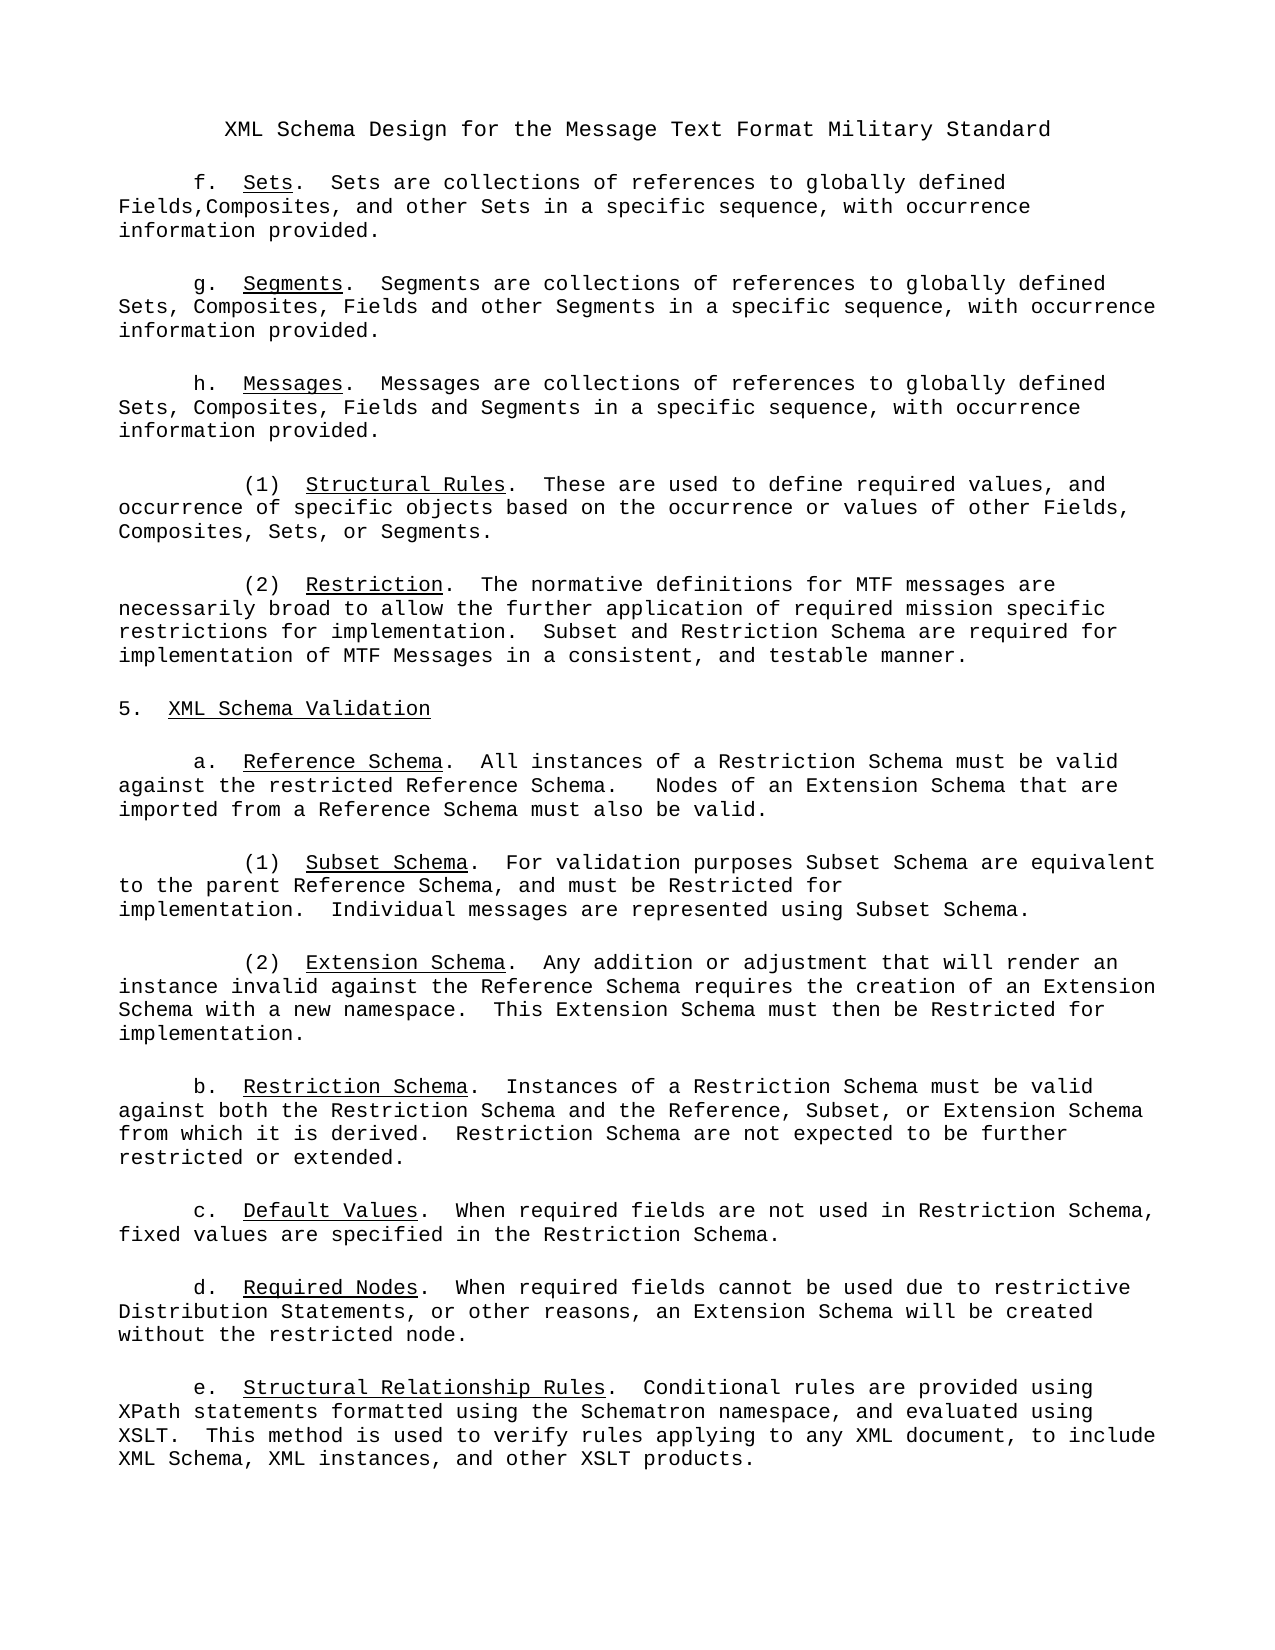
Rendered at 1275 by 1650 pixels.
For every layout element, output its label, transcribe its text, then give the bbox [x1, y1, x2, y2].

text c. Default Values. When required fields are not used in Restriction Schema, fixed values are specified in the Restriction Schema. [118, 1200, 1157, 1247]
text (1) Subset Schema. For validation purposes Subset Schema are equivalent to the parent Reference Schema, and must be Restricted for implementation. Individual messages are represented using Subset Schema. [118, 852, 1157, 923]
text e. Structural Relationship Rules. Conditional rules are provided using XPath statements formatted using the Schematron namespace, and evaluated using XSLT. This method is used to verify rules applying to any XML document, to include XML Schema, XML instances, and other XSLT products. [118, 1377, 1157, 1472]
text g. Segments. Segments are collections of references to globally defined Sets, Composites, Fields and other Segments in a specific sequence, with occurrence information provided. [118, 273, 1157, 344]
text (1) Structural Rules. These are used to define required values, and occurrence of specific objects based on the occurrence or values of other Fields, Composites, Sets, or Segments. [118, 474, 1157, 544]
text a. Reference Schema. All instances of a Restriction Schema must be valid against the restricted Reference Schema. Nodes of an Extension Schema that are imported from a Reference Schema must also be valid. [118, 751, 1157, 822]
text (2) Restriction. The normative definitions for MTF messages are necessarily broad to allow the further application of required mission specific restrictions for implementation. Subset and Restriction Schema are required for implementation of MTF Messages in a consistent, and testable manner. [118, 574, 1157, 669]
text d. Required Nodes. When required fields cannot be used due to restrictive Distribution Statements, or other reasons, an Extension Schema will be created without the restricted node. [118, 1277, 1157, 1348]
text f. Sets. Sets are collections of references to globally defined Fields,Composites, and other Sets in a specific sequence, with occurrence information provided. [118, 172, 1157, 243]
text h. Messages. Messages are collections of references to globally defined Sets, Composites, Fields and Segments in a specific sequence, with occurrence information provided. [118, 373, 1157, 444]
text (2) Extension Schema. Any addition or adjustment that will render an instance invalid against the Reference Schema requires the creation of an Extension Schema with a new namespace. This Extension Schema must then be Restricted for implementation. [118, 952, 1157, 1047]
text 5. XML Schema Validation [118, 698, 1157, 722]
text b. Restriction Schema. Instances of a Restriction Schema must be valid against both the Restriction Schema and the Reference, Subset, or Extension Schema from which it is derived. Restriction Schema are not expected to be further restricted or extended. [118, 1076, 1157, 1171]
